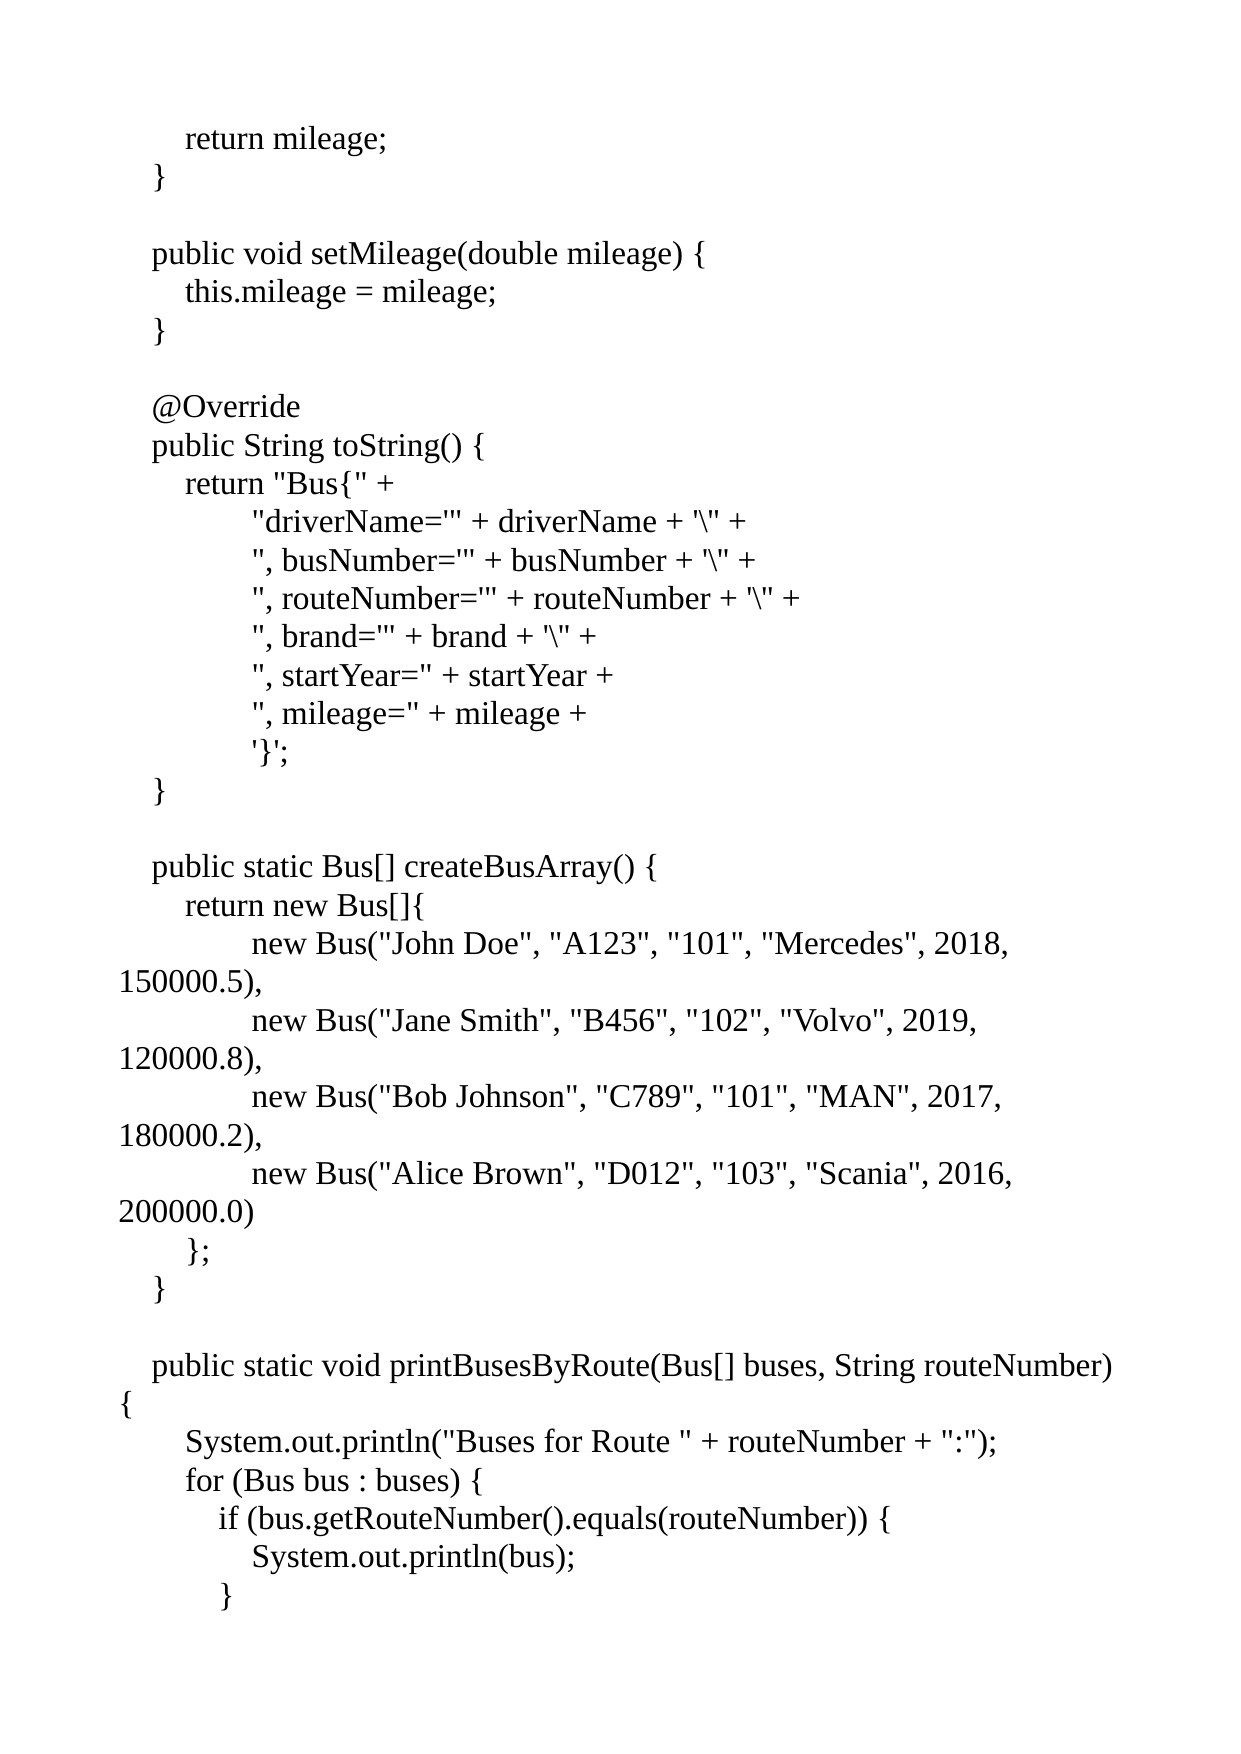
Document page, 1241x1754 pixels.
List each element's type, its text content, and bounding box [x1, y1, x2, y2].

text } [118, 156, 1122, 195]
text ", mileage=" + mileage + [118, 693, 1122, 731]
text for (Bus bus : buses) { [118, 1460, 1122, 1498]
text public String toString() { [118, 425, 1122, 463]
text } [118, 1575, 1122, 1613]
text new Bus("John Doe", "A123", "101", "Mercedes", 2018, 150000.5), [118, 923, 1122, 1000]
text return new Bus[]{ [118, 885, 1122, 923]
text new Bus("Bob Johnson", "C789", "101", "MAN", 2017, 180000.2), [118, 1076, 1122, 1153]
text return "Bus{" + [118, 463, 1122, 501]
text ", busNumber='" + busNumber + '\'' + [118, 540, 1122, 578]
text public static void printBusesByRoute(Bus[] buses, String routeNumber) { [118, 1345, 1122, 1421]
text "driverName='" + driverName + '\'' + [118, 501, 1122, 540]
text }; [118, 1230, 1122, 1268]
text if (bus.getRouteNumber().equals(routeNumber)) { [118, 1498, 1122, 1536]
text ", routeNumber='" + routeNumber + '\'' + [118, 578, 1122, 616]
text System.out.println(bus); [118, 1536, 1122, 1575]
text public static Bus[] createBusArray() { [118, 846, 1122, 885]
text new Bus("Alice Brown", "D012", "103", "Scania", 2016, 200000.0) [118, 1153, 1122, 1230]
text ", startYear=" + startYear + [118, 655, 1122, 693]
text } [118, 770, 1122, 808]
text new Bus("Jane Smith", "B456", "102", "Volvo", 2019, 120000.8), [118, 1000, 1122, 1076]
text System.out.println("Buses for Route " + routeNumber + ":"); [118, 1421, 1122, 1460]
text ", brand='" + brand + '\'' + [118, 616, 1122, 655]
text } [118, 310, 1122, 348]
text @Override [118, 386, 1122, 425]
text '}'; [118, 731, 1122, 770]
text return mileage; [118, 118, 1122, 156]
text public void setMileage(double mileage) { [118, 233, 1122, 271]
text this.mileage = mileage; [118, 271, 1122, 310]
text } [118, 1268, 1122, 1306]
